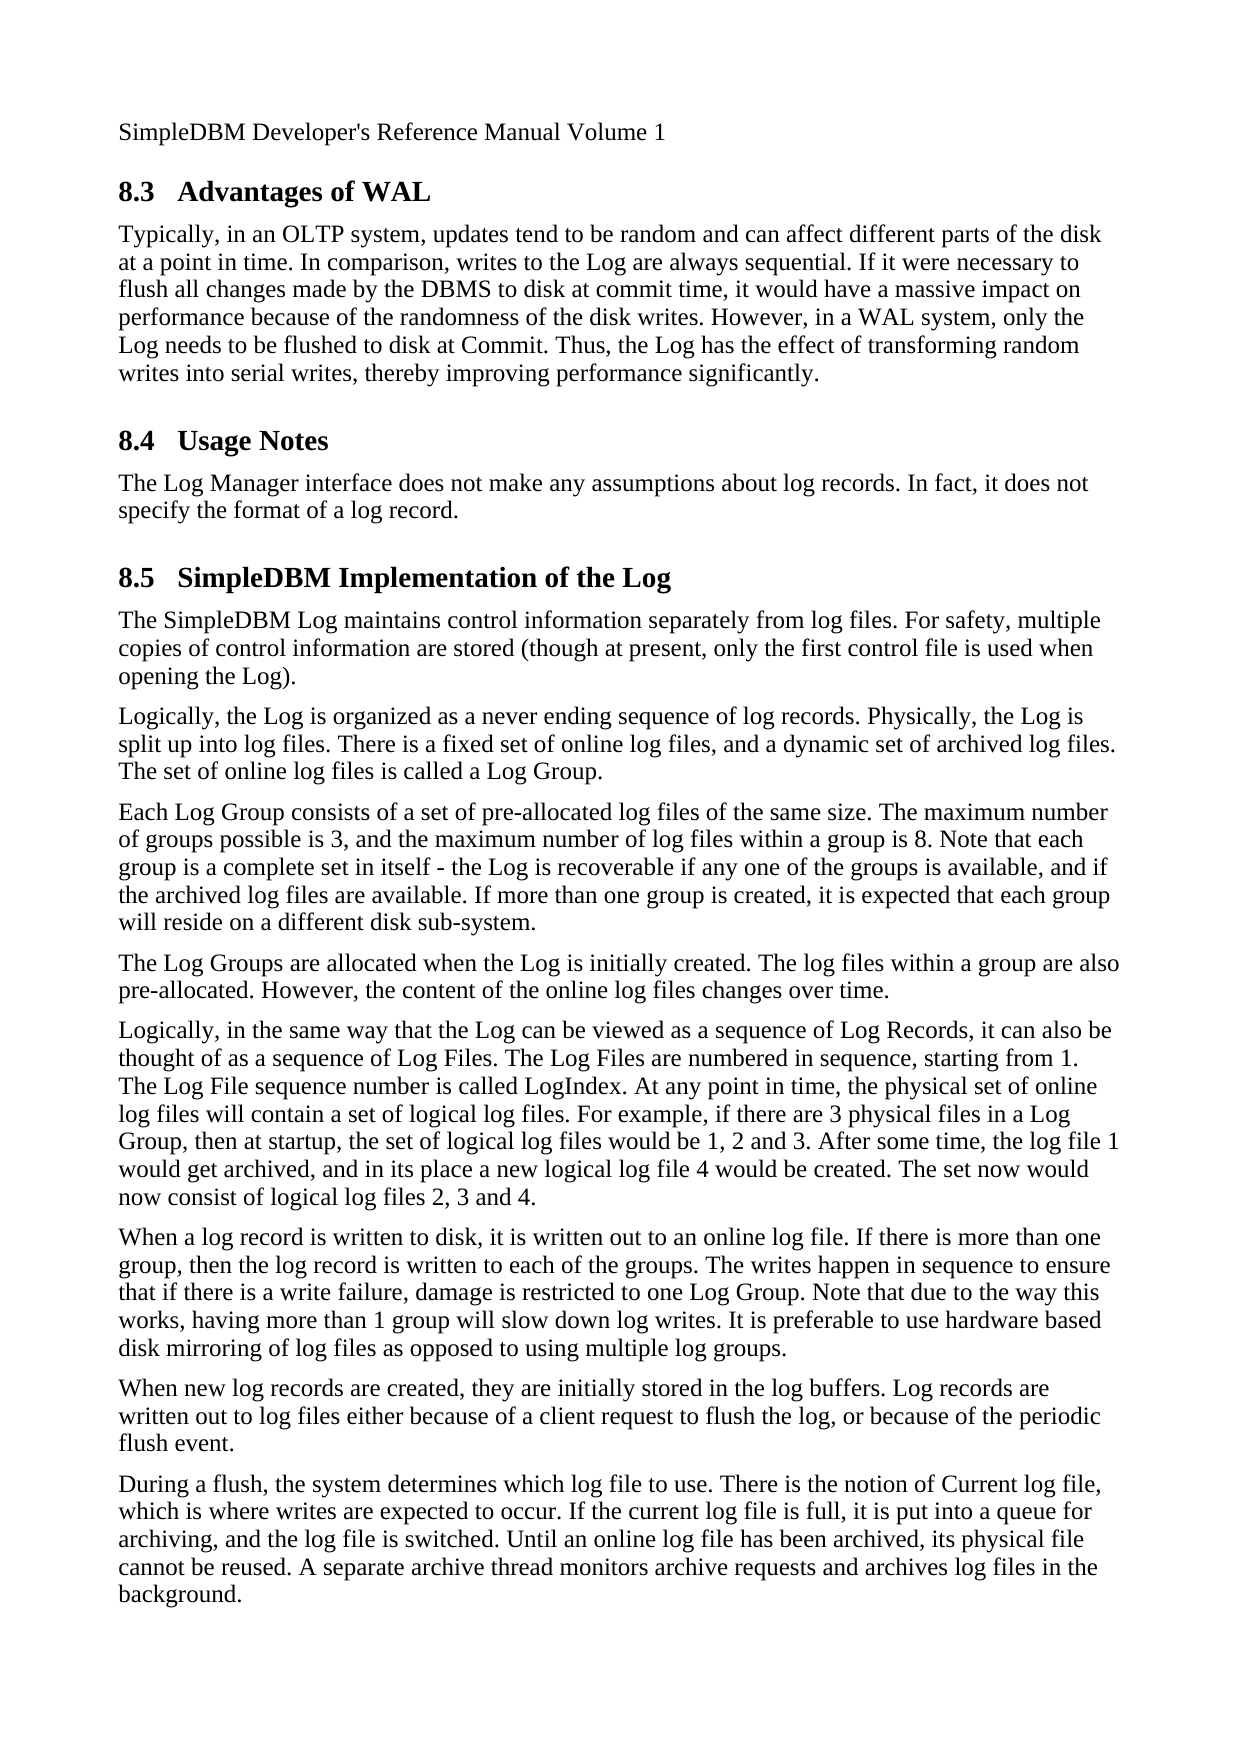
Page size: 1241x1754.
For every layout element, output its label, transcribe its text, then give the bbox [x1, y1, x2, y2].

text When new log records are created, they are initially stored in the log buffers. Log records are written out to log files either because of a client request to flush the log, or because of the periodic flush event. [118, 1374, 1122, 1457]
text When a log record is written to disk, it is written out to an online log file. If there is more than one group, then the log record is written to each of the groups. The writes happen in sequence to ensure that if there is a write failure, damage is restricted to one Log Group. Note that due to the way this works, having more than 1 group will slow down log writes. It is preferable to use hardware based disk mirroring of log files as opposed to using multiple log groups. [118, 1223, 1122, 1362]
text Each Log Group consists of a set of pre-allocated log files of the same size. The maximum number of groups possible is 3, and the maximum number of log files within a group is 8. Note that each group is a complete set in itself - the Log is recoverable if any one of the groups is available, and if the archived log files are available. If more than one group is created, it is expected that each group will reside on a different disk sub-system. [118, 798, 1122, 936]
text Typically, in an OLTP system, updates tend to be random and can affect different parts of the disk at a point in time. In comparison, writes to the Log are always sequential. If it were necessary to flush all changes made by the DBMS to disk at commit time, it would have a massive impact on performance because of the randomness of the disk writes. However, in a WAL system, only the Log needs to be flushed to disk at Commit. Thus, the Log has the effect of transforming random writes into serial writes, thereby improving performance significantly. [118, 220, 1122, 386]
text Logically, the Log is organized as a never ending sequence of log records. Physically, the Log is split up into log files. There is a fixed set of online log files, and a dynamic set of archived log files. The set of online log files is called a Log Group. [118, 702, 1122, 785]
subtitle Usage Notes [118, 424, 1122, 456]
subtitle SimpleDBM Implementation of the Log [118, 562, 1122, 594]
subtitle Advantages of WAL [118, 175, 1122, 208]
text The Log Groups are allocated when the Log is initially created. The log files within a group are also pre-allocated. However, the content of the online log files changes over time. [118, 949, 1122, 1004]
text The Log Manager interface does not make any assumptions about log records. In fact, it does not specify the format of a log record. [118, 469, 1122, 524]
text The SimpleDBM Log maintains control information separately from log files. For safety, multiple copies of control information are stored (though at present, only the first control file is used when opening the Log). [118, 606, 1122, 689]
text Logically, in the same way that the Log can be viewed as a sequence of Log Records, it can also be thought of as a sequence of Log Files. The Log Files are numbered in sequence, starting from 1. The Log File sequence number is called LogIndex. At any point in time, the physical set of online log files will contain a set of logical log files. For example, if there are 3 physical files in a Log Group, then at startup, the set of logical log files would be 1, 2 and 3. After some time, the log file 1 would get archived, and in its place a new logical log file 4 would be created. The set now would now consist of logical log files 2, 3 and 4. [118, 1017, 1122, 1211]
text During a flush, the system determines which log file to use. There is the notion of Current log file, which is where writes are expected to occur. If the current log file is full, it is put into a queue for archiving, and the log file is switched. Until an online log file has been archived, its physical file cannot be reused. A separate archive thread monitors archive requests and archives log files in the background. [118, 1470, 1122, 1608]
